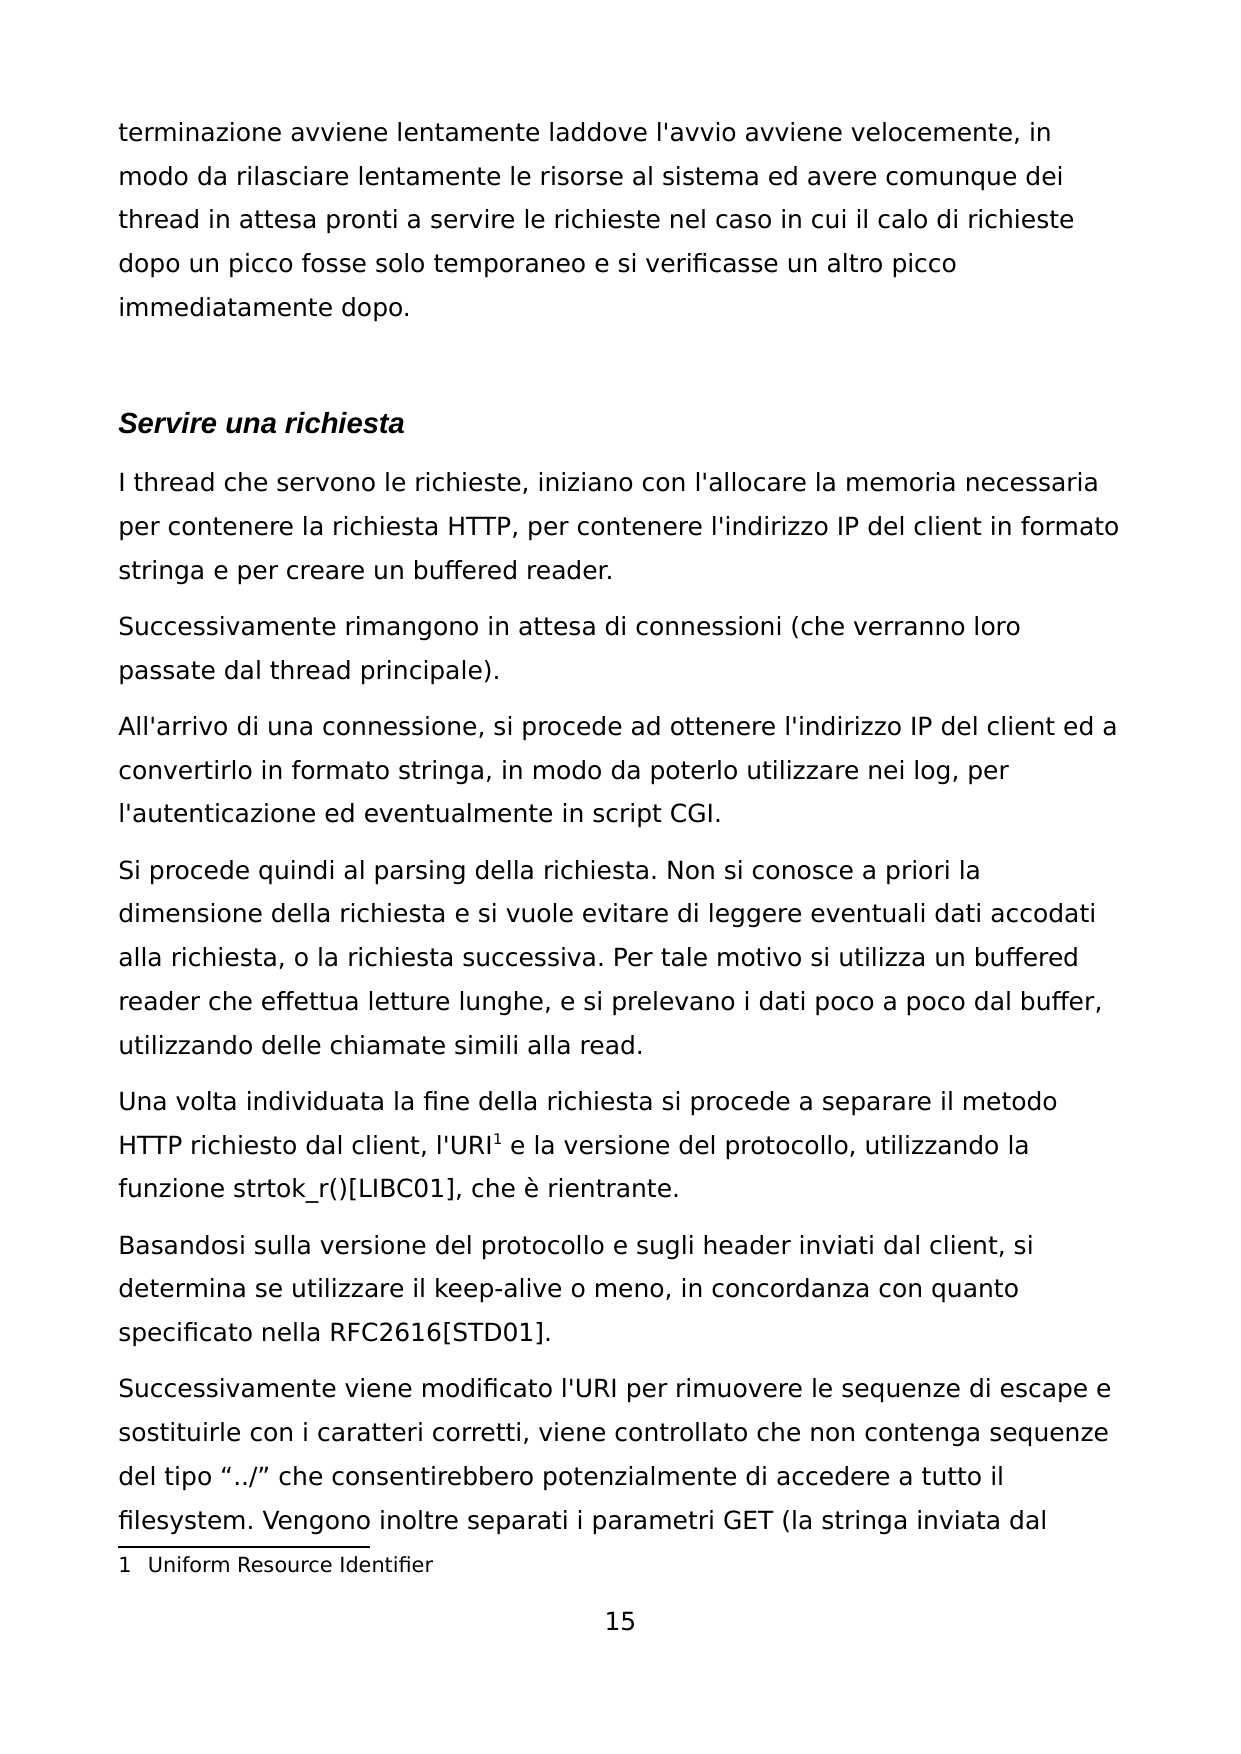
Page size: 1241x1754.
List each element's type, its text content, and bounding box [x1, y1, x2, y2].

text Si procede quindi al parsing della richiesta. Non si conosce a priori la dimensione della richiesta e si vuole evitare di leggere eventuali dati accodati alla richiesta, o la richiesta successiva. Per tale motivo si utilizza un buffered reader che effettua letture lunghe, e si prelevano i dati poco a poco dal buffer, utilizzando delle chiamate simili alla read. [118, 856, 1122, 1060]
text Successivamente rimangono in attesa di connessioni (che verranno loro passate dal thread principale). [118, 612, 1122, 685]
text Una volta individuata la fine della richiesta si procede a separare il metodo HTTP richiesto dal client, l'URI e la versione del protocollo, utilizzando la funzione strtok_r()[LIBC01], che è rientrante. [118, 1087, 1122, 1204]
text Basandosi sulla versione del protocollo e sugli header inviati dal client, si determina se utilizzare il keep-alive o meno, in concordanza con quanto specificato nella RFC2616[STD01]. [118, 1231, 1122, 1348]
text Successivamente viene modificato l'URI per rimuovere le sequenze di escape e sostituirle con i caratteri corretti, viene controllato che non contenga sequenze del tipo “../” che consentirebbero potenzialmente di accedere a tutto il filesystem. Vengono inoltre separati i parametri GET (la stringa inviata dal [118, 1375, 1122, 1535]
text terminazione avviene lentamente laddove l'avvio avviene velocemente, in modo da rilasciare lentamente le risorse al sistema ed avere comunque dei thread in attesa pronti a servire le richieste nel caso in cui il calo di richieste dopo un picco fosse solo temporaneo e si verificasse un altro picco immediatamente dopo. [118, 118, 1122, 322]
text All'arrivo di una connessione, si procede ad ottenere l'indirizzo IP del client ed a convertirlo in formato stringa, in modo da poterlo utilizzare nei log, per l'autenticazione ed eventualmente in script CGI. [118, 712, 1122, 829]
subtitle Servire una richiesta [118, 406, 1122, 439]
text Uniform Resource Identifier [118, 1553, 1122, 1577]
text I thread che servono le richieste, iniziano con l'allocare la memoria necessaria per contenere la richiesta HTTP, per contenere l'indirizzo IP del client in formato stringa e per creare un buffered reader. [118, 468, 1122, 585]
